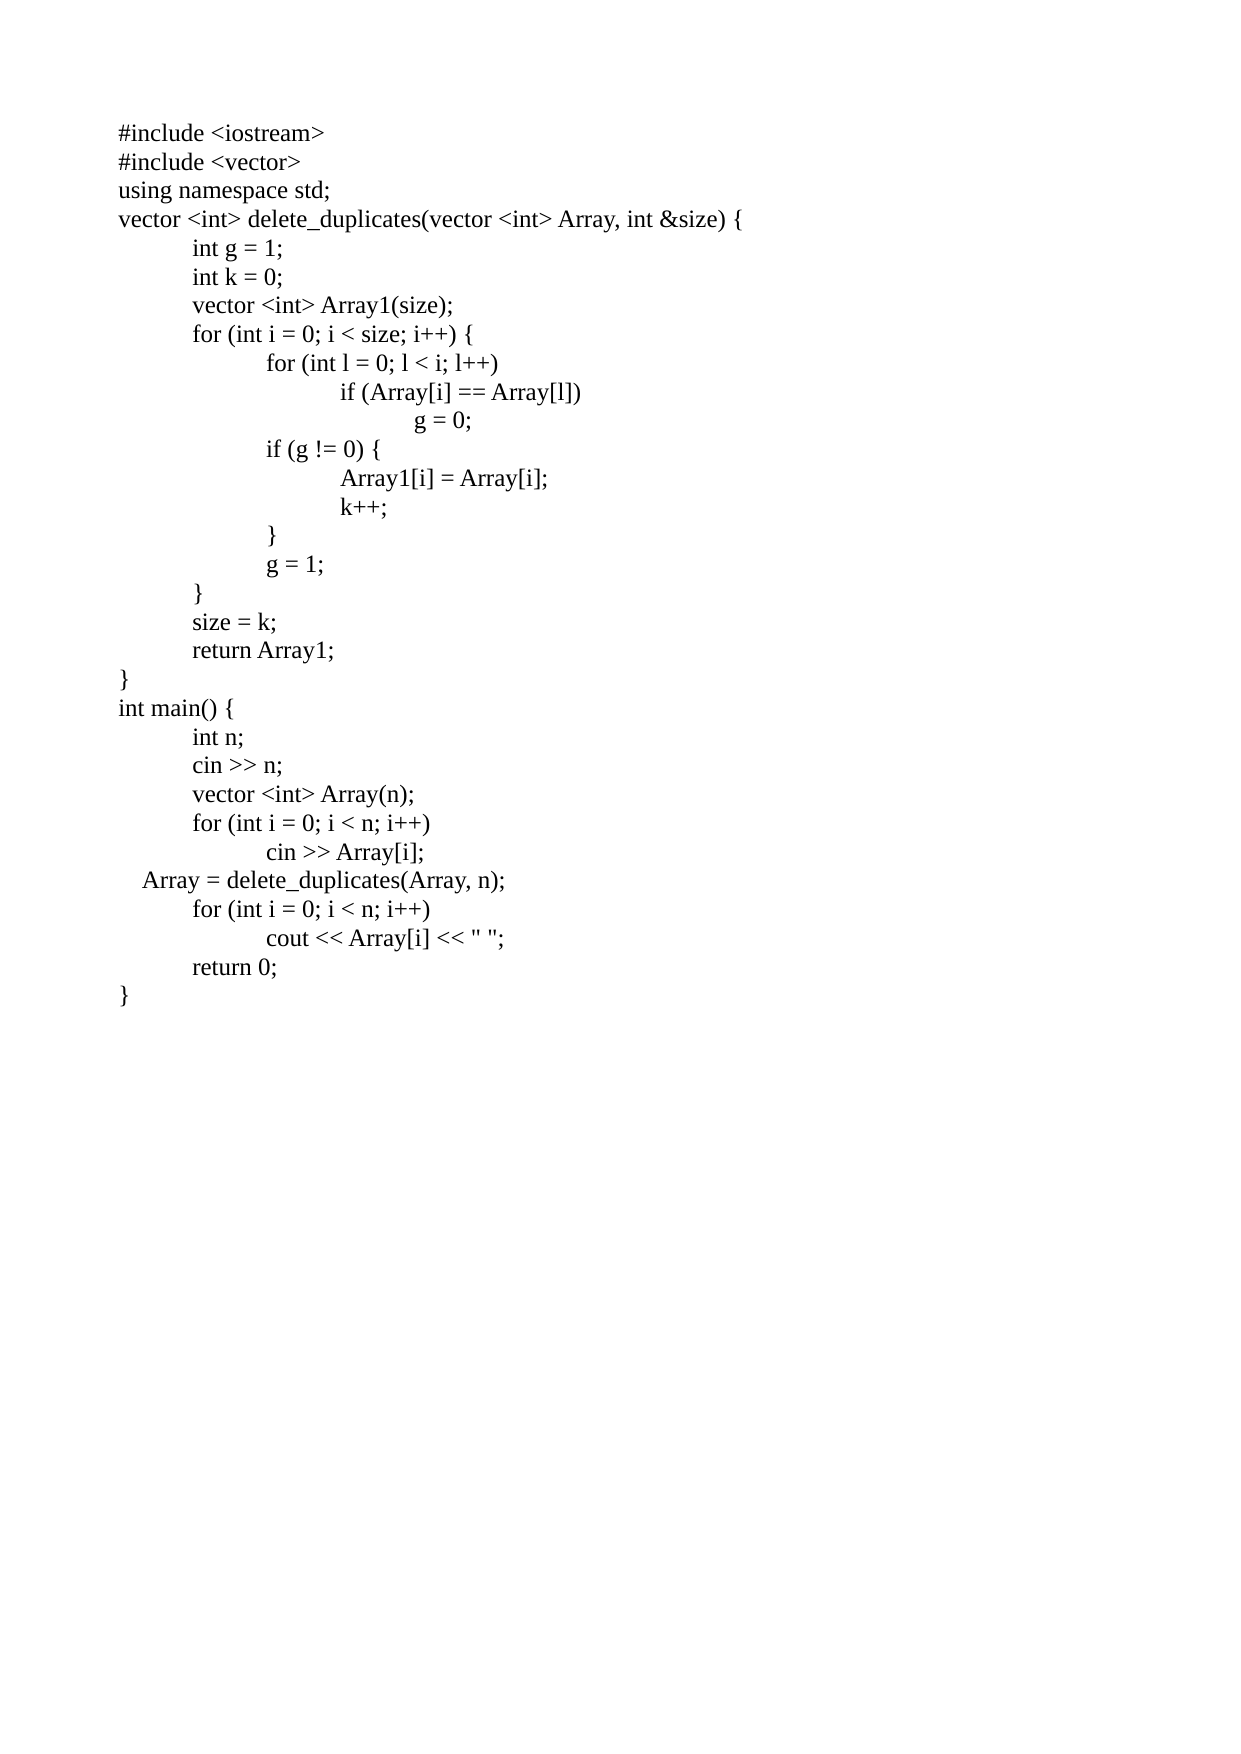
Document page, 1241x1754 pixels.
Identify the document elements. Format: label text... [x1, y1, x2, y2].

text } [118, 981, 1122, 1009]
text k++; [118, 492, 1122, 521]
text int g = 1; [118, 233, 1122, 262]
text } [118, 664, 1122, 693]
text for (int i = 0; i < n; i++) [118, 894, 1122, 923]
text return 0; [118, 952, 1122, 981]
text g = 0; [118, 406, 1122, 434]
text #include <iostream> [118, 118, 1122, 147]
text size = k; [118, 607, 1122, 636]
text cin >> Array[i]; [118, 837, 1122, 866]
text g = 1; [118, 549, 1122, 578]
text } [118, 521, 1122, 549]
text vector <int> delete_duplicates(vector <int> Array, int &size) { [118, 204, 1122, 233]
text vector <int> Array1(size); [118, 291, 1122, 319]
text Array = delete_duplicates(Array, n); [118, 866, 1122, 894]
text using namespace std; [118, 176, 1122, 204]
text vector <int> Array(n); [118, 779, 1122, 808]
text for (int l = 0; l < i; l++) [118, 348, 1122, 377]
text } [118, 578, 1122, 607]
text for (int i = 0; i < size; i++) { [118, 319, 1122, 348]
text int k = 0; [118, 262, 1122, 291]
text if (Array[i] == Array[l]) [118, 377, 1122, 406]
text for (int i = 0; i < n; i++) [118, 808, 1122, 837]
text int n; [118, 722, 1122, 751]
text cout << Array[i] << " "; [118, 923, 1122, 952]
text if (g != 0) { [118, 434, 1122, 463]
text Array1[i] = Array[i]; [118, 463, 1122, 492]
text int main() { [118, 693, 1122, 722]
text cin >> n; [118, 751, 1122, 779]
text #include <vector> [118, 147, 1122, 176]
text return Array1; [118, 636, 1122, 664]
